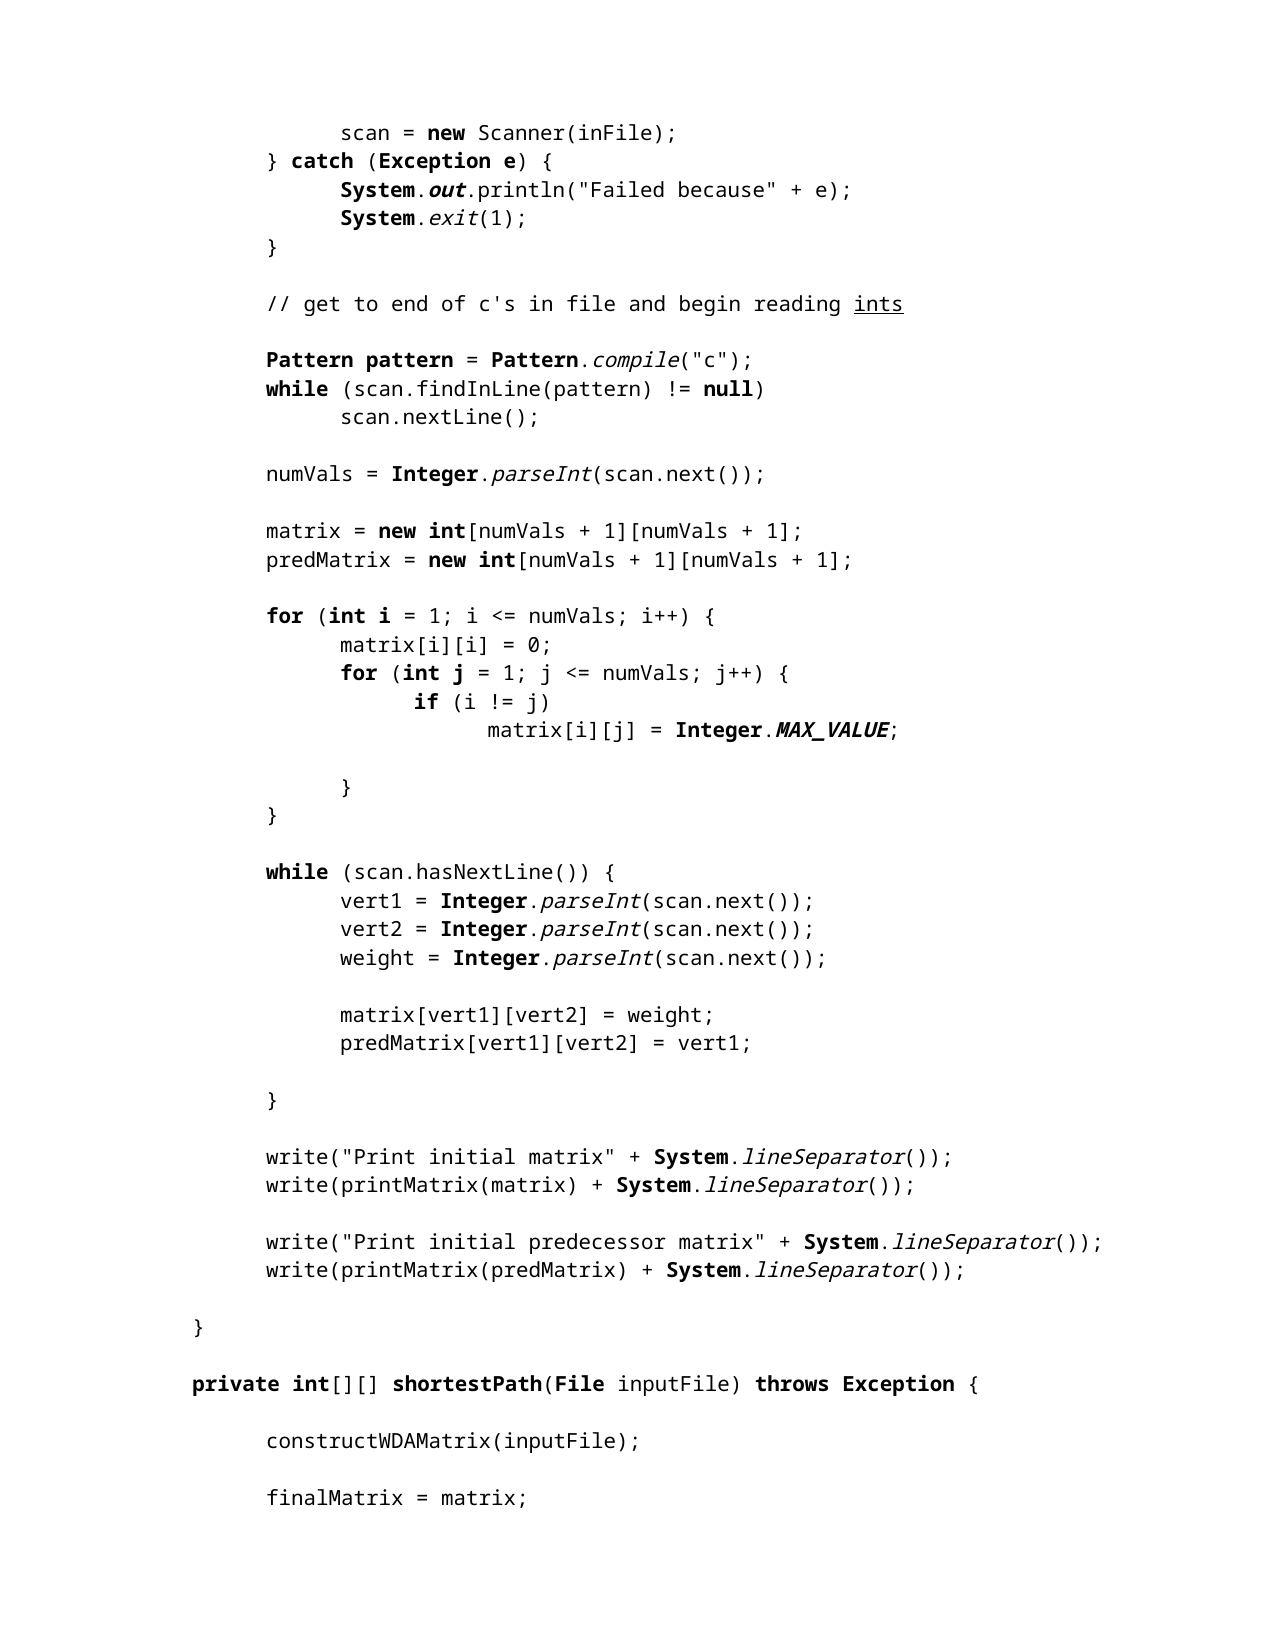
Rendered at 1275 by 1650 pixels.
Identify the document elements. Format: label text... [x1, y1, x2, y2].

text if (i != j) [118, 687, 1157, 715]
text matrix[vert1][vert2] = weight; [118, 1000, 1157, 1028]
text numVals = Integer.parseInt(scan.next()); [118, 459, 1157, 488]
text scan = new Scanner(inFile); [118, 118, 1157, 147]
text Pattern pattern = Pattern.compile("c"); [118, 346, 1157, 374]
text predMatrix = new int[numVals + 1][numVals + 1]; [118, 545, 1157, 573]
text while (scan.hasNextLine()) { [118, 857, 1157, 886]
text write(printMatrix(predMatrix) + System.lineSeparator()); [118, 1256, 1157, 1284]
text matrix[i][j] = Integer.MAX_VALUE; [118, 715, 1157, 744]
text } [118, 801, 1157, 829]
text vert2 = Integer.parseInt(scan.next()); [118, 914, 1157, 943]
text vert1 = Integer.parseInt(scan.next()); [118, 886, 1157, 914]
text finalMatrix = matrix; [118, 1483, 1157, 1512]
text System.exit(1); [118, 203, 1157, 232]
text matrix = new int[numVals + 1][numVals + 1]; [118, 516, 1157, 545]
text while (scan.findInLine(pattern) != null) [118, 374, 1157, 402]
text System.out.println("Failed because" + e); [118, 175, 1157, 203]
text constructWDAMatrix(inputFile); [118, 1426, 1157, 1455]
text write("Print initial predecessor matrix" + System.lineSeparator()); [118, 1227, 1157, 1256]
text matrix[i][i] = 0; [118, 630, 1157, 658]
text } catch (Exception e) { [118, 147, 1157, 175]
text } [118, 772, 1157, 801]
text write("Print initial matrix" + System.lineSeparator()); [118, 1142, 1157, 1170]
text write(printMatrix(matrix) + System.lineSeparator()); [118, 1170, 1157, 1199]
text weight = Integer.parseInt(scan.next()); [118, 943, 1157, 971]
text for (int j = 1; j <= numVals; j++) { [118, 658, 1157, 687]
text for (int i = 1; i <= numVals; i++) { [118, 602, 1157, 630]
text scan.nextLine(); [118, 402, 1157, 431]
text } [118, 1085, 1157, 1113]
text private int[][] shortestPath(File inputFile) throws Exception { [118, 1369, 1157, 1398]
text predMatrix[vert1][vert2] = vert1; [118, 1028, 1157, 1057]
text } [118, 232, 1157, 260]
text // get to end of c's in file and begin reading ints [118, 289, 1157, 317]
text } [118, 1312, 1157, 1341]
